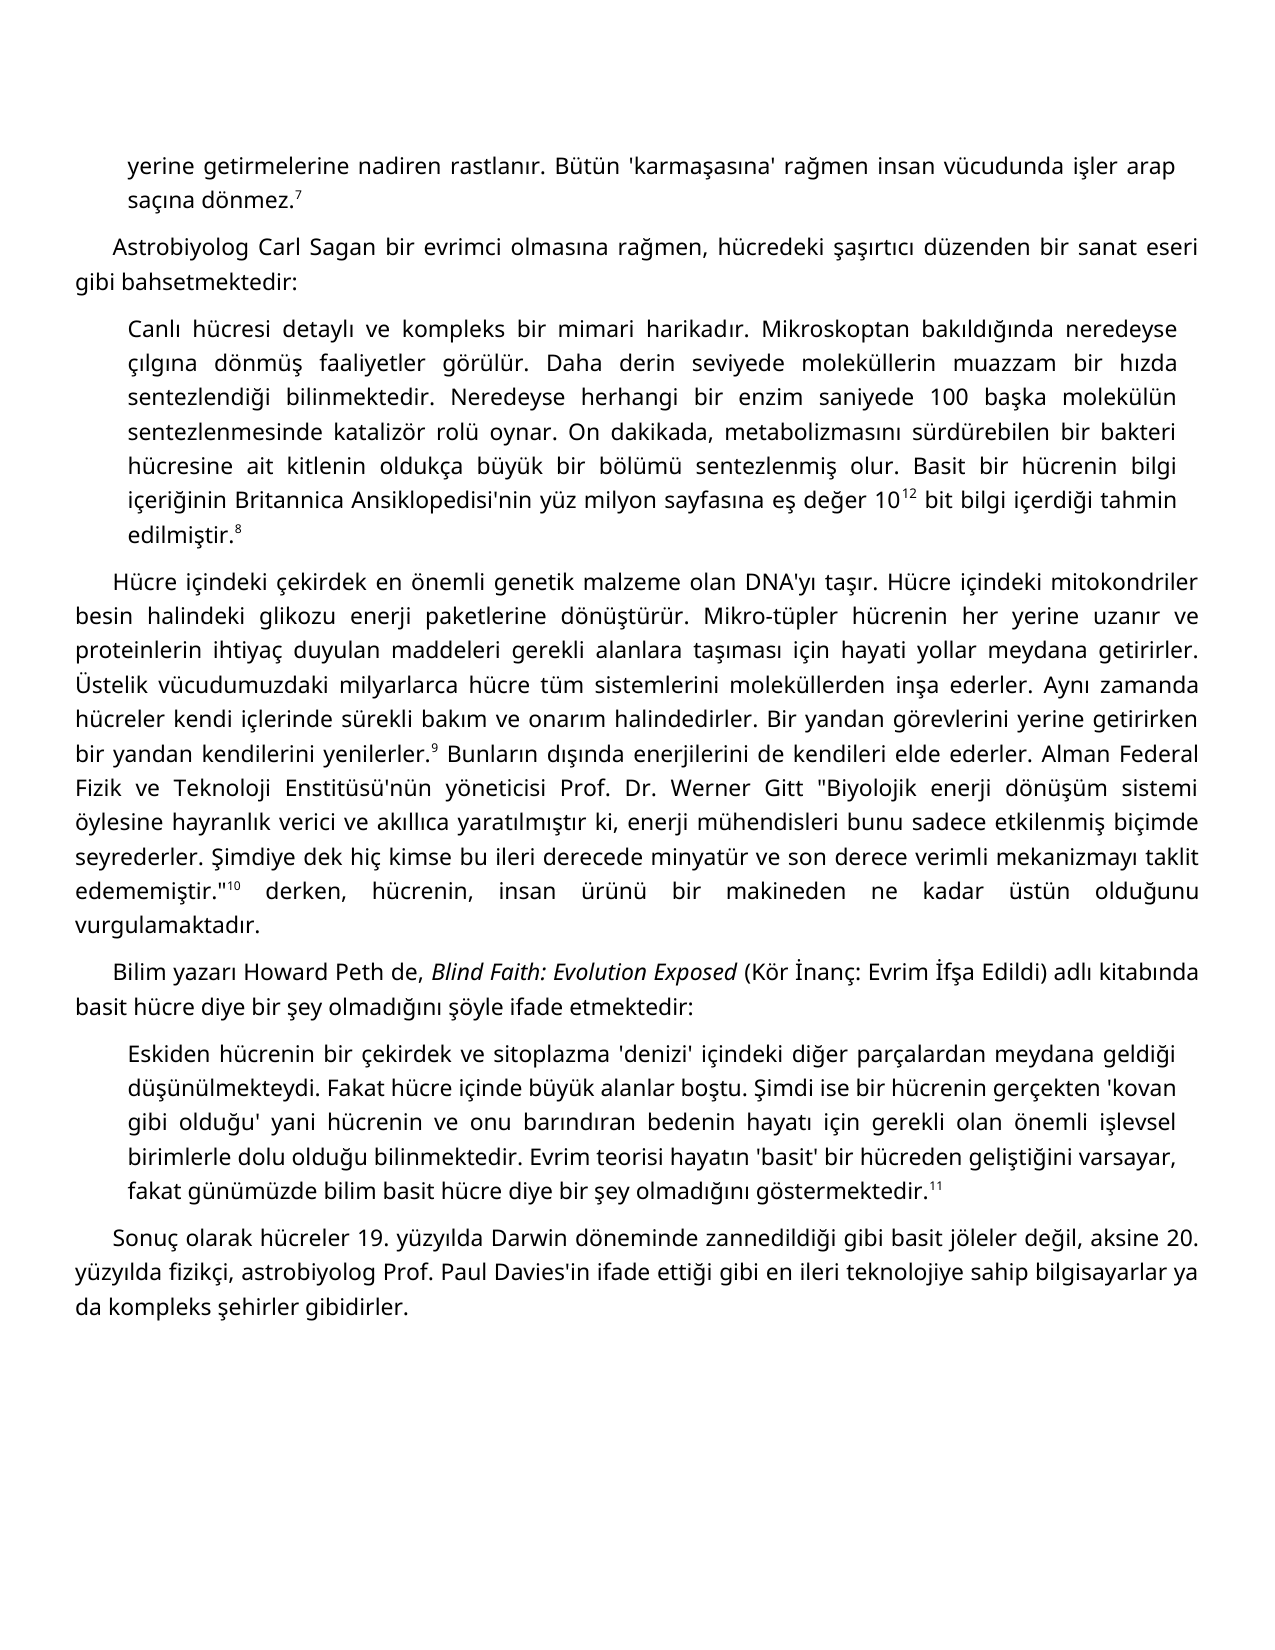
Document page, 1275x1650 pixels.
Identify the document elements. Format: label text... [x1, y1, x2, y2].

text Canlı hücresi detaylı ve kompleks bir mimari harikadır. Mikroskoptan bakıldığında neredeyse çılgına dönmüş faaliyetler görülür. Daha derin seviyede moleküllerin muazzam bir hızda sentezlendiği bilinmektedir. Neredeyse herhangi bir enzim saniyede 100 başka molekülün sentezlenmesinde katalizör rolü oynar. On dakikada, metabolizmasını sürdürebilen bir bakteri hücresine ait kitlenin oldukça büyük bir bölümü sentezlenmiş olur. Basit bir hücrenin bilgi içeriğinin Britannica Ansiklopedisi'nin yüz milyon sayfasına eş değer 1012 bit bilgi içerdiği tahmin edilmiştir.8 [127, 312, 1177, 550]
text Sonuç olarak hücreler 19. yüzyılda Darwin döneminde zannedildiği gibi basit jöleler değil, aksine 20. yüzyılda fizikçi, astrobiyolog Prof. Paul Davies'in ifade ettiği gibi en ileri teknolojiye sahip bilgisayarlar ya da kompleks şehirler gibidirler. [75, 1222, 1200, 1322]
text yerine getirmelerine nadiren rastlanır. Bütün 'karmaşasına' rağmen insan vücudunda işler arap saçına dönmez.7 [127, 150, 1177, 216]
text Bilim yazarı Howard Peth de, Blind Faith: Evolution Exposed (Kör İnanç: Evrim İfşa Edildi) adlı kitabında basit hücre diye bir şey olmadığını şöyle ifade etmektedir: [75, 956, 1200, 1022]
text Astrobiyolog Carl Sagan bir evrimci olmasına rağmen, hücredeki şaşırtıcı düzenden bir sanat eseri gibi bahsetmektedir: [75, 231, 1200, 297]
text Eskiden hücrenin bir çekirdek ve sitoplazma 'denizi' içindeki diğer parçalardan meydana geldiği düşünülmekteydi. Fakat hücre içinde büyük alanlar boştu. Şimdi ise bir hücrenin gerçekten 'kovan gibi olduğu' yani hücrenin ve onu barındıran bedenin hayatı için gerekli olan önemli işlevsel birimlerle dolu olduğu bilinmektedir. Evrim teorisi hayatın 'basit' bir hücreden geliştiğini varsayar, fakat günümüzde bilim basit hücre diye bir şey olmadığını göstermektedir.11 [127, 1037, 1177, 1206]
text Hücre içindeki çekirdek en önemli genetik malzeme olan DNA'yı taşır. Hücre içindeki mitokondriler besin halindeki glikozu enerji paketlerine dönüştürür. Mikro-tüpler hücrenin her yerine uzanır ve proteinlerin ihtiyaç duyulan maddeleri gerekli alanlara taşıması için hayati yollar meydana getirirler. Üstelik vücudumuzdaki milyarlarca hücre tüm sistemlerini moleküllerden inşa ederler. Aynı zamanda hücreler kendi içlerinde sürekli bakım ve onarım halindedirler. Bir yandan görevlerini yerine getirirken bir yandan kendilerini yenilerler.9 Bunların dışında enerjilerini de kendileri elde ederler. Alman Federal Fizik ve Teknoloji Enstitüsü'nün yöneticisi Prof. Dr. Werner Gitt "Biyolojik enerji dönüşüm sistemi öylesine hayranlık verici ve akıllıca yaratılmıştır ki, enerji mühendisleri bunu sadece etkilenmiş biçimde seyrederler. Şimdiye dek hiç kimse bu ileri derecede minyatür ve son derece verimli mekanizmayı taklit edememiştir."10 derken, hücrenin, insan ürünü bir makineden ne kadar üstün olduğunu vurgulamaktadır. [75, 566, 1200, 941]
